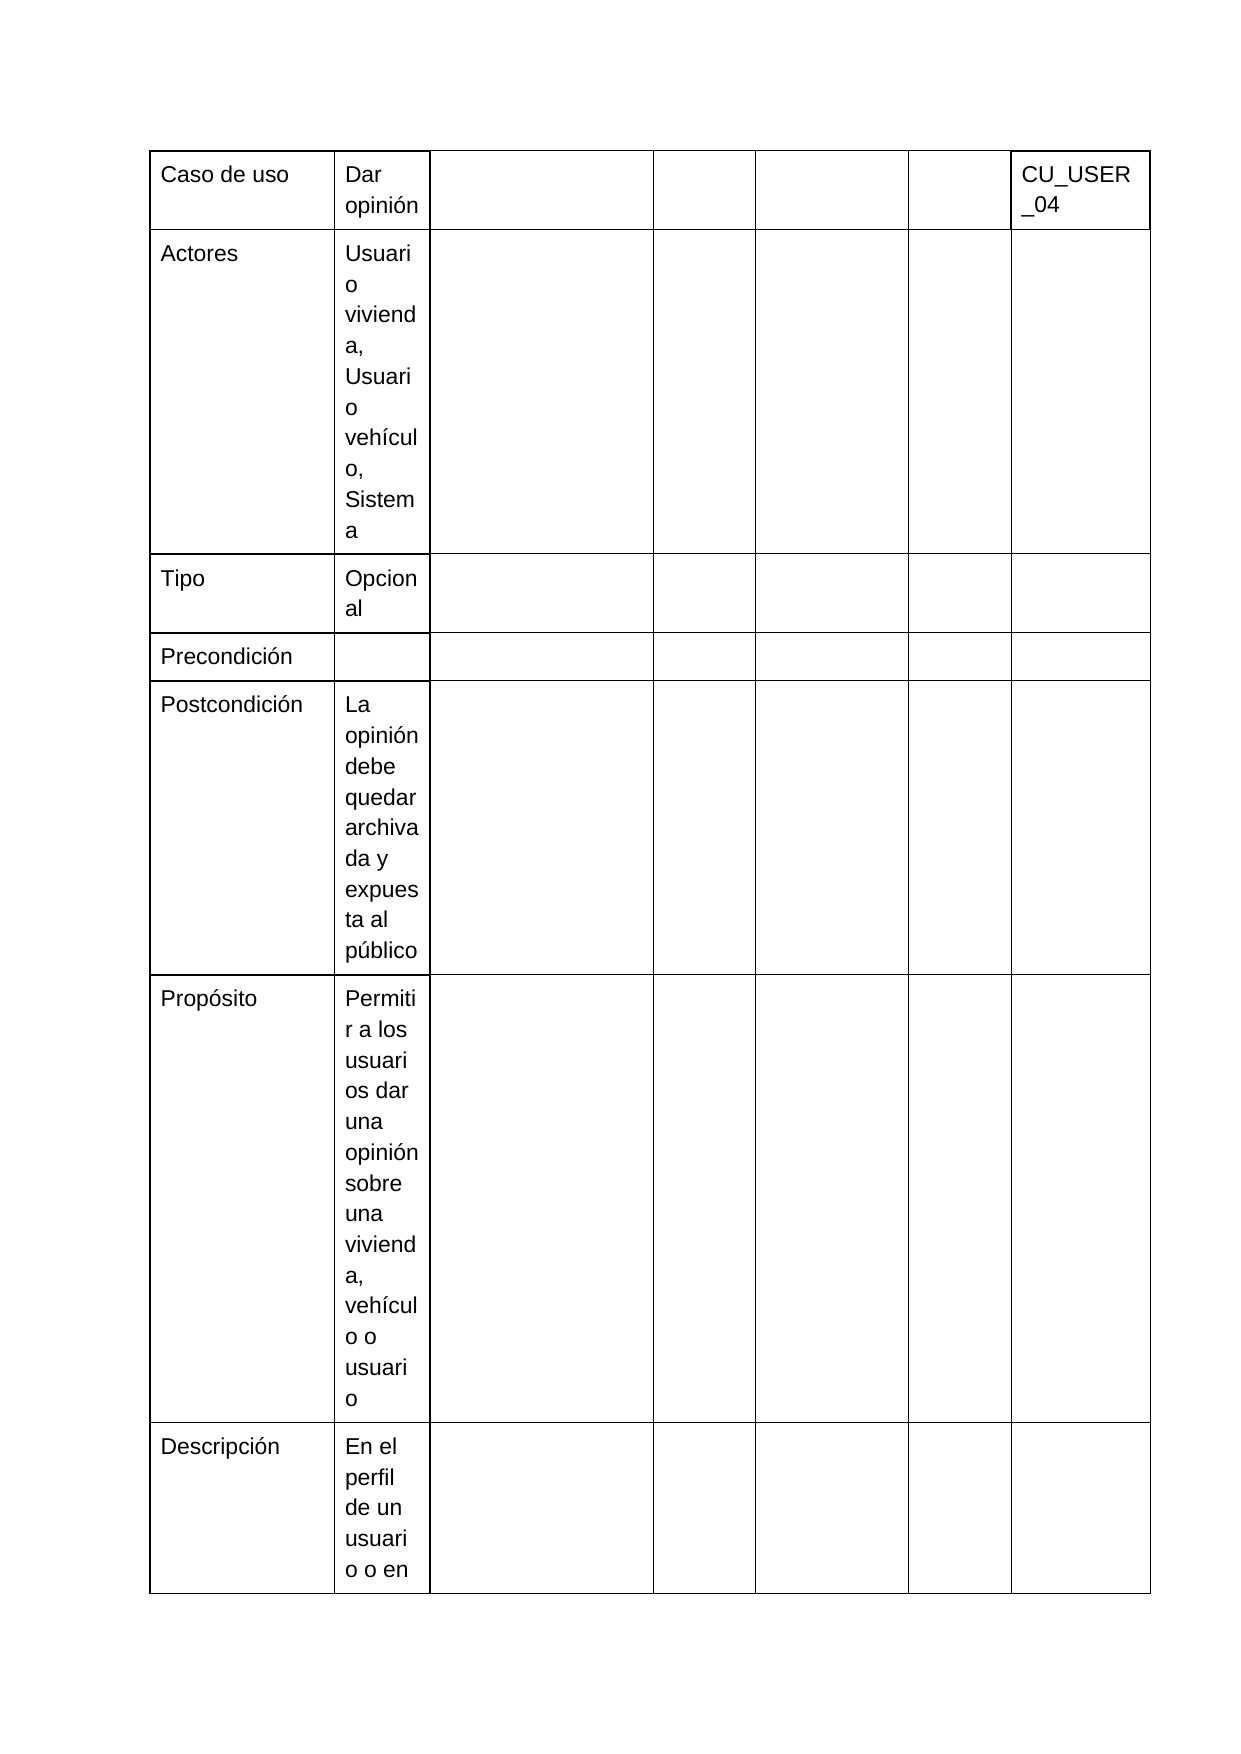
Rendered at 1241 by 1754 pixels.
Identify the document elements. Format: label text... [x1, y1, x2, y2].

table_header [654, 151, 755, 229]
table_cell [909, 975, 1011, 1421]
table_cell [654, 554, 755, 632]
table_header Dar opinión [335, 152, 429, 229]
table_cell Usuario vivienda, Usuario vehículo, Sistema [335, 230, 429, 553]
table_cell [909, 1423, 1011, 1592]
table_cell La opinión debe quedar archivada y expuesta al público [335, 682, 429, 974]
table_cell [431, 633, 653, 680]
table_cell [756, 681, 908, 974]
table_cell [1012, 230, 1150, 553]
table_cell [431, 681, 653, 974]
table_cell [756, 975, 908, 1421]
table_cell [1012, 1423, 1150, 1592]
table_cell [909, 681, 1011, 974]
table_cell [654, 1423, 755, 1592]
table_header [431, 151, 653, 229]
table_cell [909, 230, 1011, 553]
table_cell [431, 975, 653, 1421]
table_cell [654, 681, 755, 974]
table_cell [431, 1423, 653, 1592]
table_cell [756, 633, 908, 680]
table_cell Permitir a los usuarios dar una opinión sobre una vivienda, vehículo o usuario [335, 976, 429, 1421]
table_cell En el perfil de un usuario o en [335, 1423, 429, 1592]
table_cell [654, 975, 755, 1421]
table_cell [1012, 975, 1150, 1421]
table_cell [654, 633, 755, 680]
table_cell [335, 634, 429, 680]
table_cell Opcional [335, 555, 429, 632]
table_cell [756, 230, 908, 553]
table_cell Propósito [151, 976, 334, 1421]
table_cell [909, 633, 1011, 680]
table_cell [1012, 633, 1150, 680]
table_cell Descripción [151, 1423, 334, 1592]
table_cell [756, 554, 908, 632]
table_cell Precondición [151, 634, 334, 680]
table_header Caso de uso [151, 152, 334, 229]
table_cell Actores [151, 230, 334, 553]
table_cell [654, 230, 755, 553]
table_header CU_USER_04 [1012, 152, 1149, 229]
table_cell Tipo [151, 555, 334, 632]
table_cell [756, 1423, 908, 1592]
table_cell [1012, 554, 1150, 632]
table_header [909, 151, 1010, 229]
table_cell [909, 554, 1011, 632]
table_cell [431, 230, 653, 553]
table_header [756, 151, 908, 229]
table_cell Postcondición [151, 682, 334, 974]
table_cell [1012, 681, 1150, 974]
table_cell [431, 554, 653, 632]
